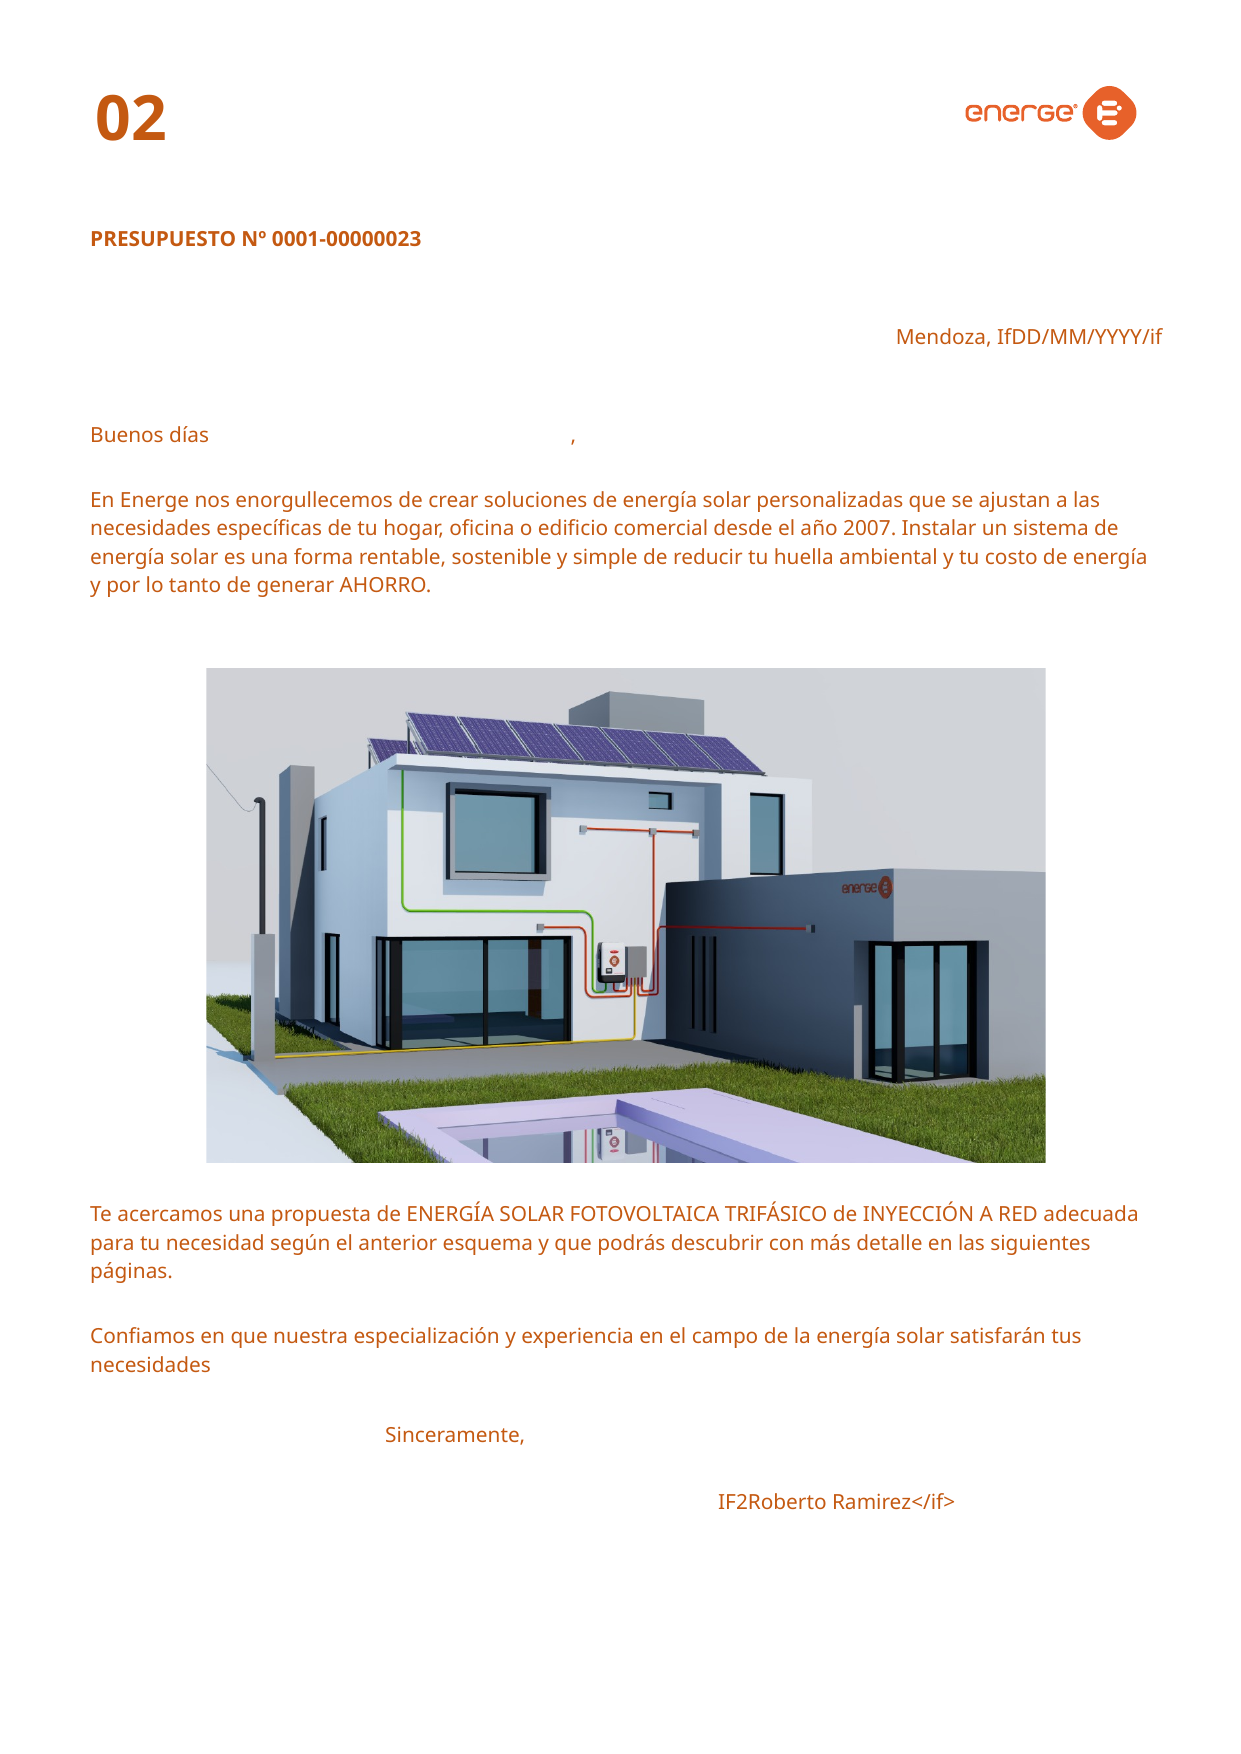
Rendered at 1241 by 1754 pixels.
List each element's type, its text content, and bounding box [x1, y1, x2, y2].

picture [206, 668, 1046, 1163]
text Sinceramente, [385, 1421, 1162, 1449]
text Buenos días <o.partner_id.commercial_partner_id.name>, [90, 420, 1162, 448]
text Mendoza, IfDD/MM/YYYY/if [90, 322, 1162, 350]
text Te acercamos una propuesta de ENERGÍA SOLAR FOTOVOLTAICA TRIFÁSICO de INYECCIÓN A RED adecuada para tu necesidad según el anterior esquema y que podrás descubrir con más detalle en las siguientes páginas. [90, 1199, 1162, 1284]
text IF2Roberto Ramirez</if> [90, 1486, 1162, 1516]
text En Energe nos enorgullecemos de crear soluciones de energía solar personalizadas que se ajustan a las necesidades específicas de tu hogar, oficina o edificio comercial desde el año 2007. Instalar un sistema de energía solar es una forma rentable, sostenible y simple de reducir tu huella ambiental y tu costo de energía y por lo tanto de generar AHORRO. [90, 485, 1162, 599]
text Confiamos en que nuestra especialización y experiencia en el campo de la energía solar satisfarán tus necesidades [90, 1321, 1162, 1378]
text PRESUPUESTO Nº 0001-00000023 [90, 224, 1162, 253]
